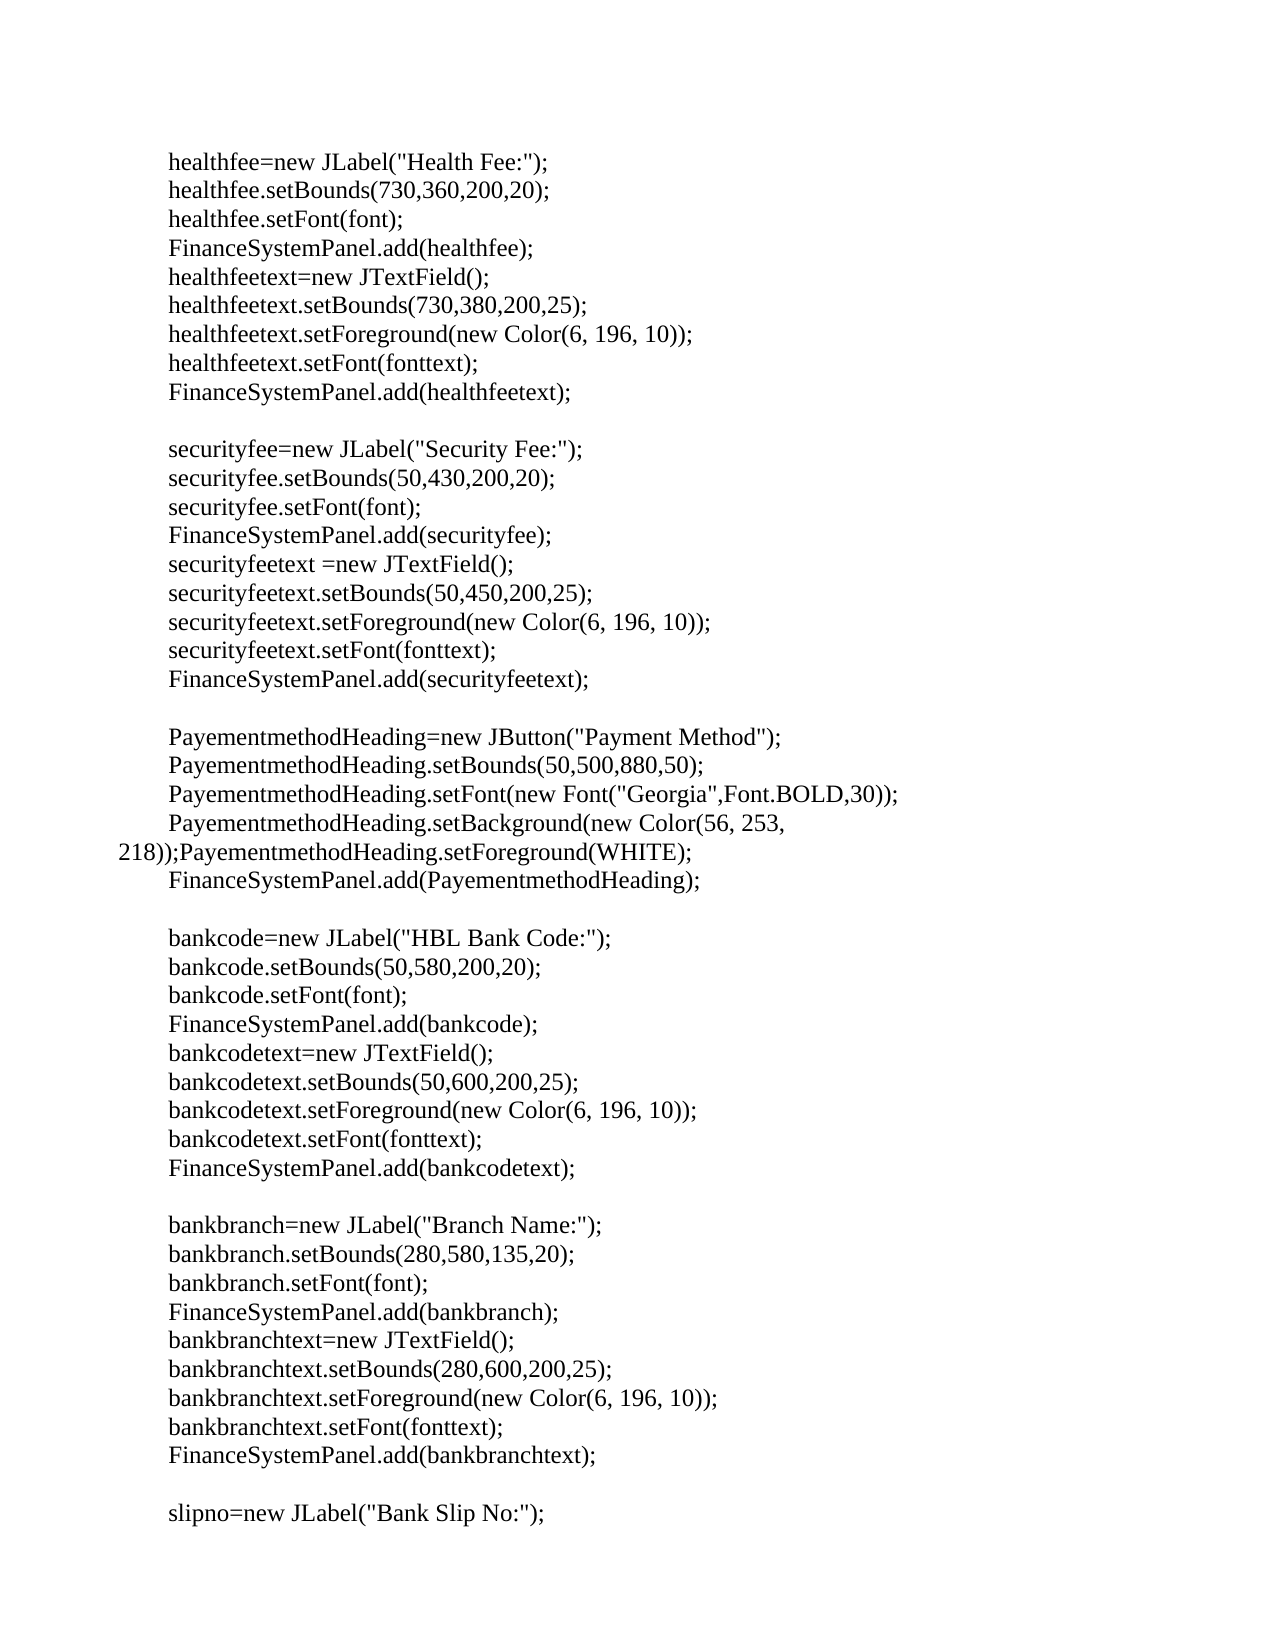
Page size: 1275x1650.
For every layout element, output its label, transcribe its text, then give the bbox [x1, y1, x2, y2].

text FinanceSystemPanel.add(bankcode); [118, 1009, 1157, 1038]
text FinanceSystemPanel.add(healthfee); [118, 233, 1157, 262]
text securityfeetext.setBounds(50,450,200,25); [118, 578, 1157, 607]
text PayementmethodHeading.setBounds(50,500,880,50); [118, 751, 1157, 779]
text securityfee=new JLabel("Security Fee:"); [118, 434, 1157, 463]
text bankcode.setBounds(50,580,200,20); [118, 952, 1157, 981]
text bankbranch=new JLabel("Branch Name:"); [118, 1211, 1157, 1239]
text bankbranchtext.setBounds(280,600,200,25); [118, 1354, 1157, 1383]
text bankbranch.setFont(font); [118, 1268, 1157, 1297]
text FinanceSystemPanel.add(healthfeetext); [118, 377, 1157, 406]
text securityfeetext.setFont(fonttext); [118, 636, 1157, 664]
text bankcode.setFont(font); [118, 981, 1157, 1009]
text PayementmethodHeading=new JButton("Payment Method"); [118, 722, 1157, 751]
text FinanceSystemPanel.add(PayementmethodHeading); [118, 866, 1157, 894]
text healthfeetext=new JTextField(); [118, 262, 1157, 291]
text PayementmethodHeading.setBackground(new Color(56, 253, 218));PayementmethodHeading.setForeground(WHITE); [118, 808, 1157, 866]
text slipno=new JLabel("Bank Slip No:"); [118, 1498, 1157, 1527]
text healthfeetext.setFont(fonttext); [118, 348, 1157, 377]
text healthfeetext.setBounds(730,380,200,25); [118, 291, 1157, 319]
text bankcodetext=new JTextField(); [118, 1038, 1157, 1067]
text healthfee.setFont(font); [118, 204, 1157, 233]
text securityfee.setBounds(50,430,200,20); [118, 463, 1157, 492]
text securityfee.setFont(font); [118, 492, 1157, 521]
text FinanceSystemPanel.add(bankbranch); [118, 1297, 1157, 1326]
text FinanceSystemPanel.add(securityfee); [118, 521, 1157, 549]
text securityfeetext.setForeground(new Color(6, 196, 10)); [118, 607, 1157, 636]
text bankcodetext.setFont(fonttext); [118, 1124, 1157, 1153]
text FinanceSystemPanel.add(bankbranchtext); [118, 1441, 1157, 1469]
text bankcodetext.setForeground(new Color(6, 196, 10)); [118, 1096, 1157, 1124]
text healthfee.setBounds(730,360,200,20); [118, 176, 1157, 204]
text bankbranchtext.setForeground(new Color(6, 196, 10)); [118, 1383, 1157, 1412]
text securityfeetext =new JTextField(); [118, 549, 1157, 578]
text PayementmethodHeading.setFont(new Font("Georgia",Font.BOLD,30)); [118, 779, 1157, 808]
text bankcode=new JLabel("HBL Bank Code:"); [118, 923, 1157, 952]
text bankcodetext.setBounds(50,600,200,25); [118, 1067, 1157, 1096]
text bankbranch.setBounds(280,580,135,20); [118, 1239, 1157, 1268]
text FinanceSystemPanel.add(securityfeetext); [118, 664, 1157, 693]
text FinanceSystemPanel.add(bankcodetext); [118, 1153, 1157, 1182]
text healthfee=new JLabel("Health Fee:"); [118, 147, 1157, 176]
text bankbranchtext=new JTextField(); [118, 1326, 1157, 1354]
text bankbranchtext.setFont(fonttext); [118, 1412, 1157, 1441]
text healthfeetext.setForeground(new Color(6, 196, 10)); [118, 319, 1157, 348]
